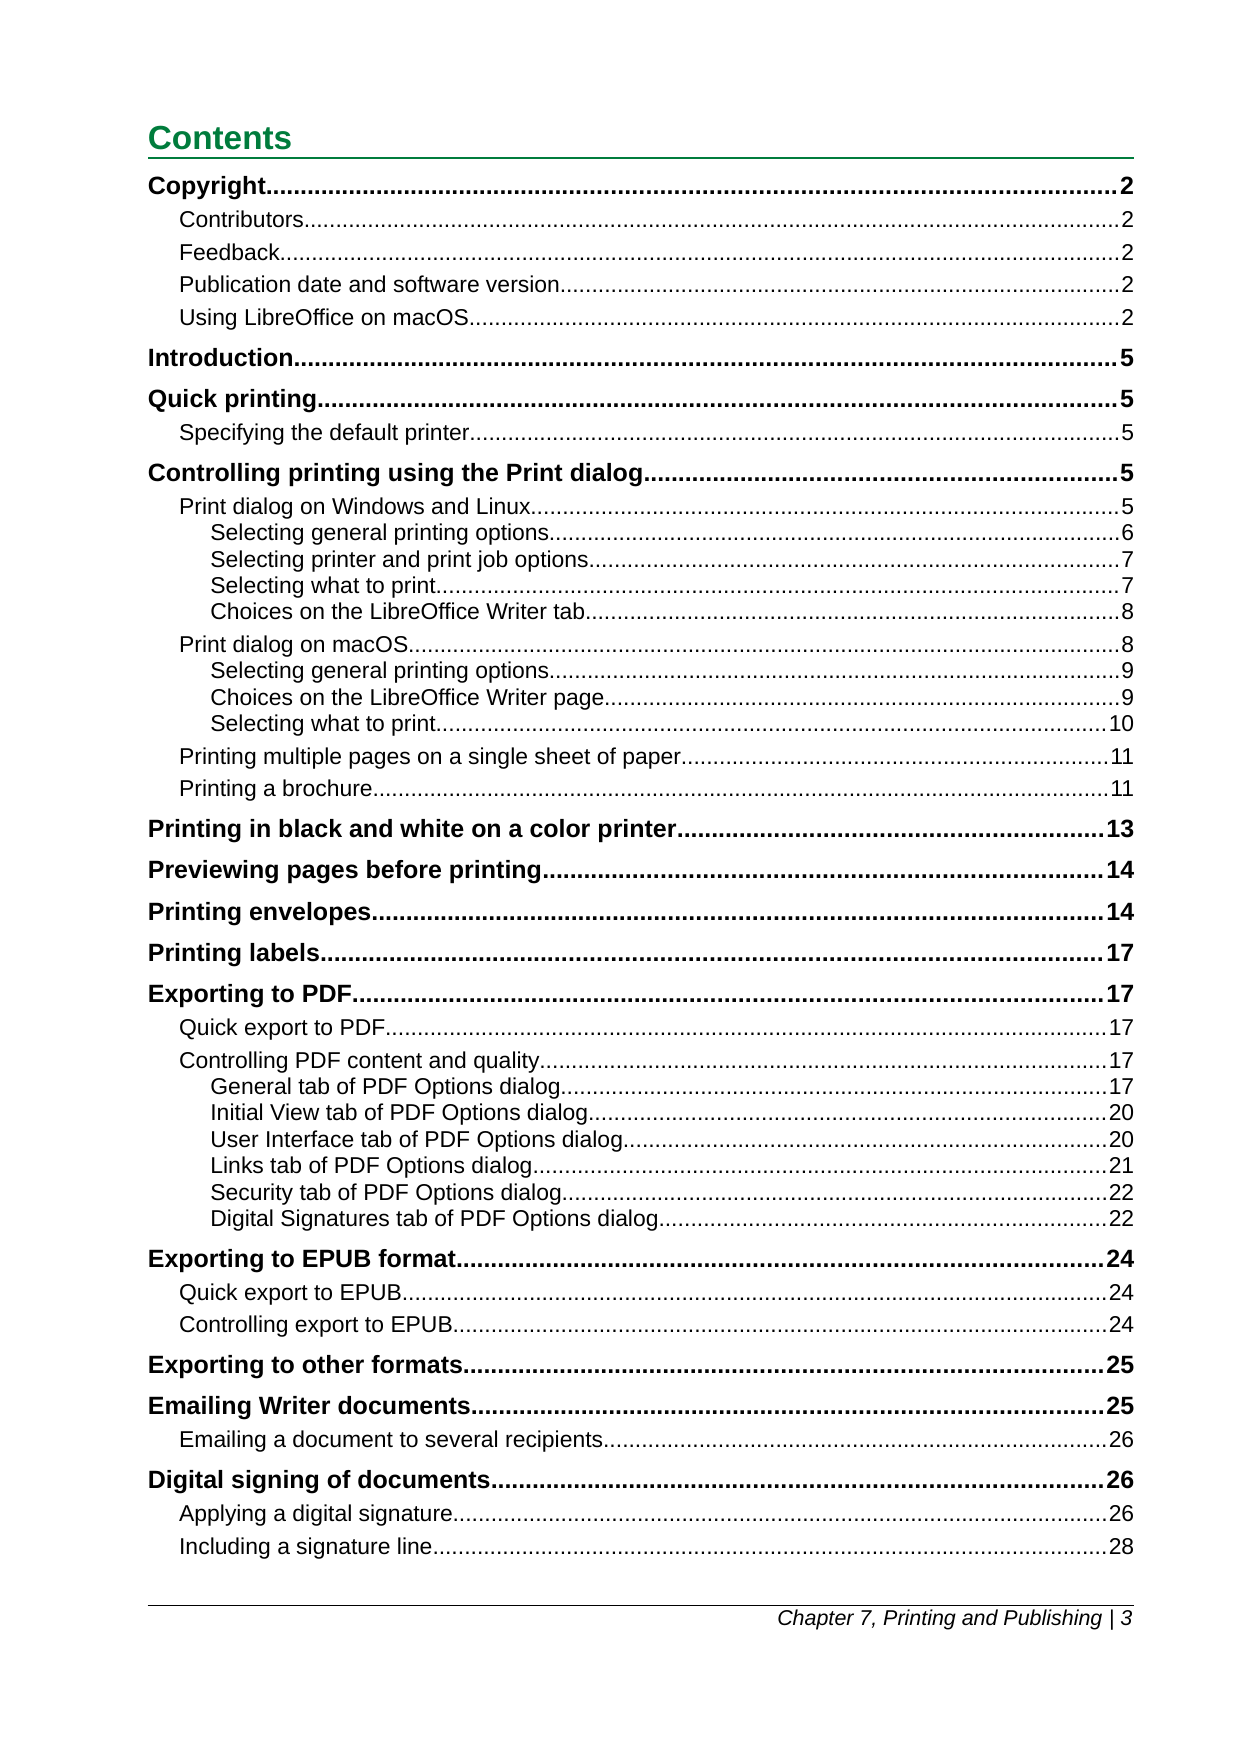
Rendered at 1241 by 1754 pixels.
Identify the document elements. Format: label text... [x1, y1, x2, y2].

subtitle Contents [148, 118, 1134, 157]
text Selecting what to print 7 [210, 572, 1134, 598]
text Printing envelopes 14 [148, 897, 1134, 925]
text Printing in black and white on a color printer 13 [148, 814, 1134, 843]
text Exporting to PDF 17 [148, 979, 1134, 1008]
text Controlling PDF content and quality 17 [179, 1047, 1134, 1073]
text Applying a digital signature 26 [179, 1500, 1134, 1527]
text Copyright 2 [148, 171, 1134, 200]
text Print dialog on Windows and Linux 5 [179, 493, 1134, 519]
text Quick export to EPUB 24 [179, 1279, 1134, 1305]
text Specifying the default printer 5 [179, 419, 1134, 445]
text Initial View tab of PDF Options dialog 20 [210, 1099, 1134, 1126]
text Exporting to other formats 25 [148, 1350, 1134, 1379]
text User Interface tab of PDF Options dialog 20 [210, 1126, 1134, 1152]
text Selecting what to print 10 [210, 710, 1134, 736]
text Controlling export to EPUB 24 [179, 1311, 1134, 1338]
text Selecting general printing options 6 [210, 519, 1134, 546]
text Publication date and software version 2 [179, 271, 1134, 298]
text Printing a brochure 11 [179, 775, 1134, 802]
text Using LibreOffice on macOS 2 [179, 304, 1134, 330]
text Digital Signatures tab of PDF Options dialog 22 [210, 1205, 1134, 1231]
text Selecting general printing options 9 [210, 657, 1134, 684]
text Choices on the LibreOffice Writer page 9 [210, 684, 1134, 710]
text Feedback 2 [179, 239, 1134, 265]
text Exporting to EPUB format 24 [148, 1244, 1134, 1272]
text Emailing a document to several recipients 26 [179, 1426, 1134, 1453]
text Contributors 2 [179, 206, 1134, 232]
text Security tab of PDF Options dialog 22 [210, 1178, 1134, 1205]
text Selecting printer and print job options 7 [210, 546, 1134, 572]
text Previewing pages before printing 14 [148, 855, 1134, 884]
text Digital signing of documents 26 [148, 1465, 1134, 1494]
text Printing labels 17 [148, 938, 1134, 967]
text Emailing Writer documents 25 [148, 1391, 1134, 1420]
text Links tab of PDF Options dialog 21 [210, 1152, 1134, 1178]
text General tab of PDF Options dialog 17 [210, 1073, 1134, 1099]
text Including a signature line 28 [179, 1533, 1134, 1559]
text Printing multiple pages on a single sheet of paper 11 [179, 743, 1134, 769]
text Quick export to PDF 17 [179, 1014, 1134, 1040]
text Print dialog on macOS 8 [179, 631, 1134, 657]
text Choices on the LibreOffice Writer tab 8 [210, 598, 1134, 625]
text Quick printing 5 [148, 384, 1134, 413]
text Controlling printing using the Print dialog 5 [148, 458, 1134, 487]
text Introduction 5 [148, 343, 1134, 372]
